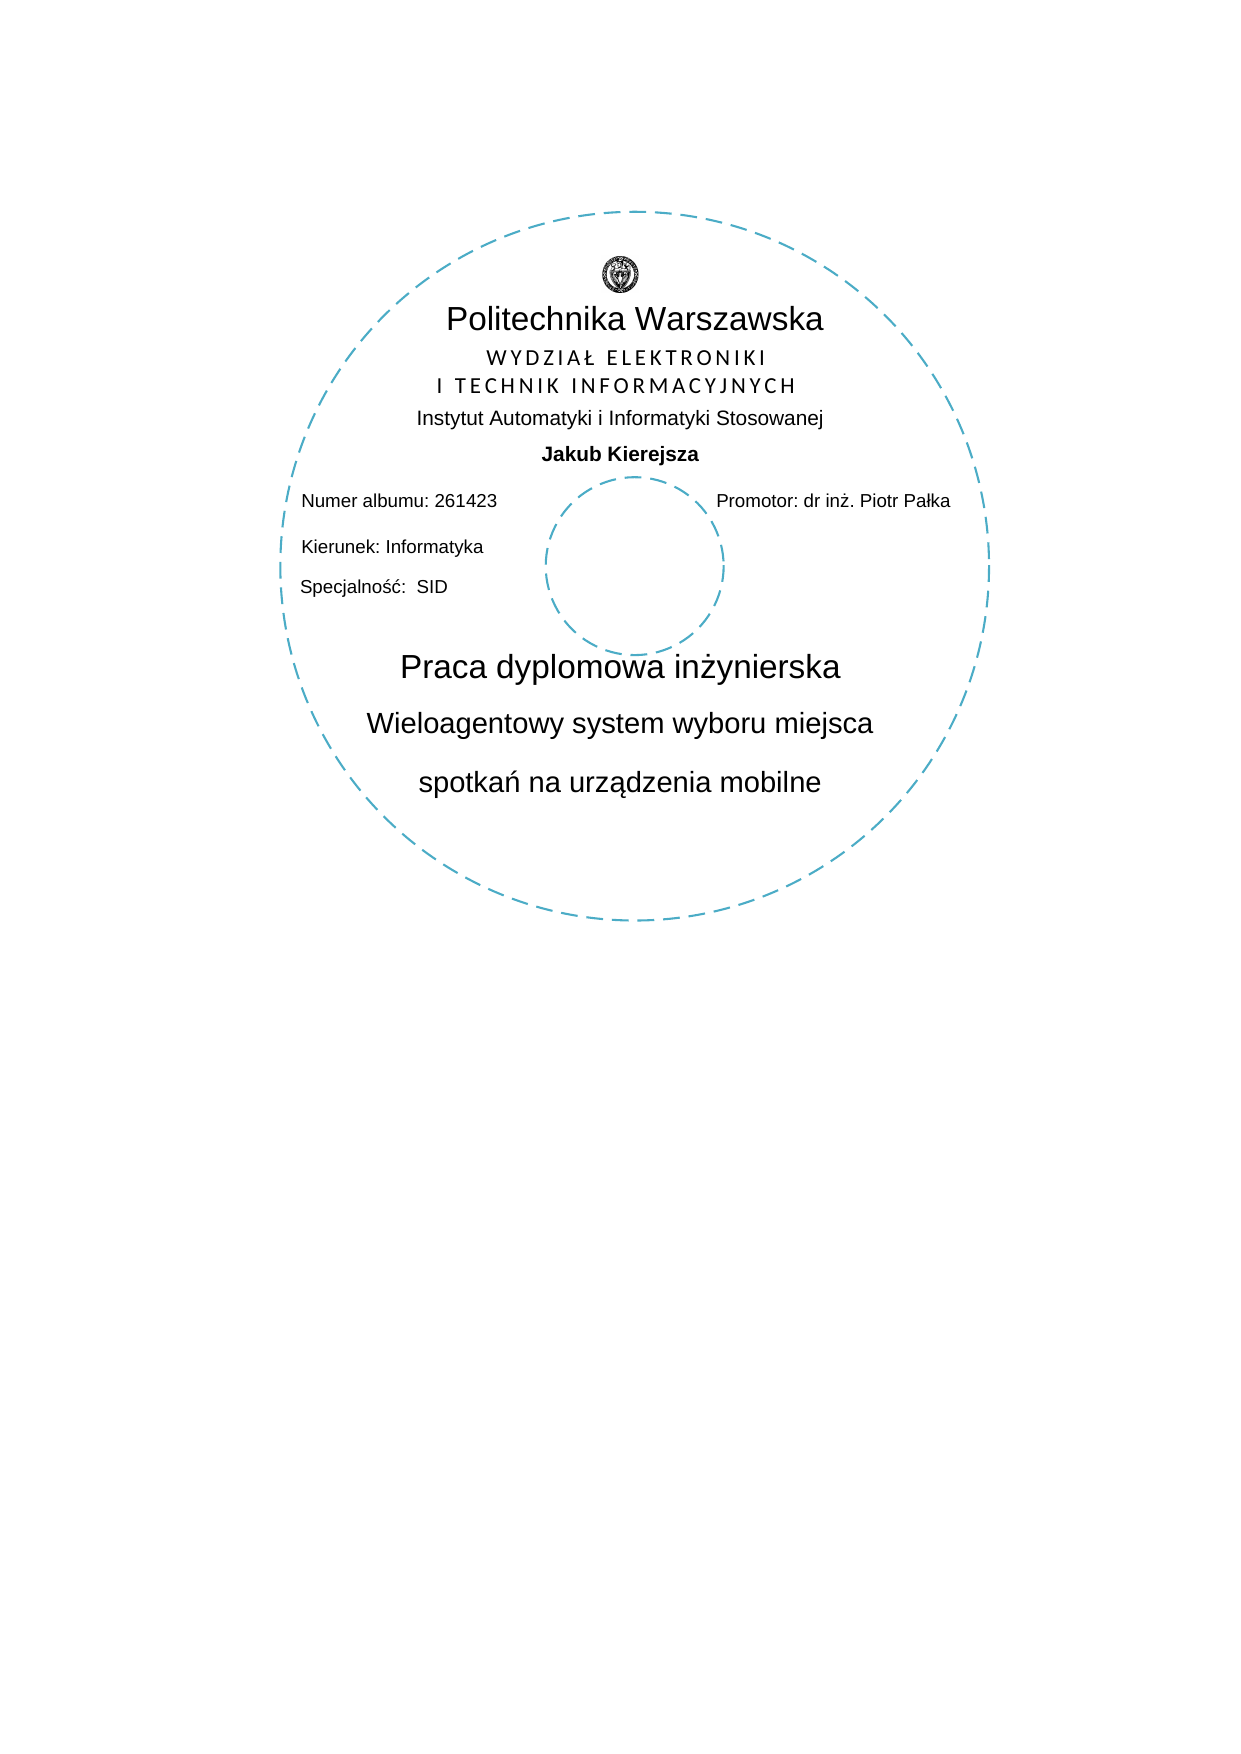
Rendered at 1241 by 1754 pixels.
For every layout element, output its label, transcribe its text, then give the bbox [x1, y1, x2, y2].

text Wieloagentowy system wyboru miejsca [148, 706, 323, 739]
text Politechnika Warszawska [871, 299, 1093, 337]
text Wieloagentowy system wyboru miejsca [946, 706, 1093, 739]
text Praca dyplomowa inżynierska [148, 647, 300, 685]
text Politechnika Warszawska [148, 299, 399, 337]
text Specjalność: SID [548, 576, 722, 598]
text spotkań na urządzenia mobilne [148, 765, 365, 799]
text Specjalność: SID [148, 576, 280, 598]
text Jakub Kierejsza [969, 442, 1093, 466]
text Jakub Kierejsza [148, 442, 301, 466]
text WYDZIAŁ ELEKTRONIKI [148, 343, 358, 371]
text Kierunek: Informatyka [988, 536, 1093, 557]
text Numer albumu: 261423 Promotor: dr inż. Piotr Pałka [567, 490, 703, 512]
text Kierunek: Informatyka [148, 536, 280, 557]
text I TECHNIK INFORMACYJNYCH [932, 371, 1093, 399]
text spotkań na urządzenia mobilne [903, 765, 1093, 799]
text Numer albumu: 261423 Promotor: dr inż. Piotr Pałka [148, 490, 287, 512]
text Specjalność: SID [989, 576, 1093, 598]
picture [601, 255, 639, 293]
text Instytut Automatyki i Informatyki Stosowanej [953, 406, 1093, 429]
text I TECHNIK INFORMACYJNYCH [148, 371, 337, 399]
text WYDZIAŁ ELEKTRONIKI [913, 343, 1093, 371]
text Numer albumu: 261423 Promotor: dr inż. Piotr Pałka [982, 490, 1093, 512]
text Praca dyplomowa inżynierska [969, 647, 1093, 685]
text Kierunek: Informatyka [548, 536, 721, 557]
text Instytut Automatyki i Informatyki Stosowanej [148, 406, 318, 429]
